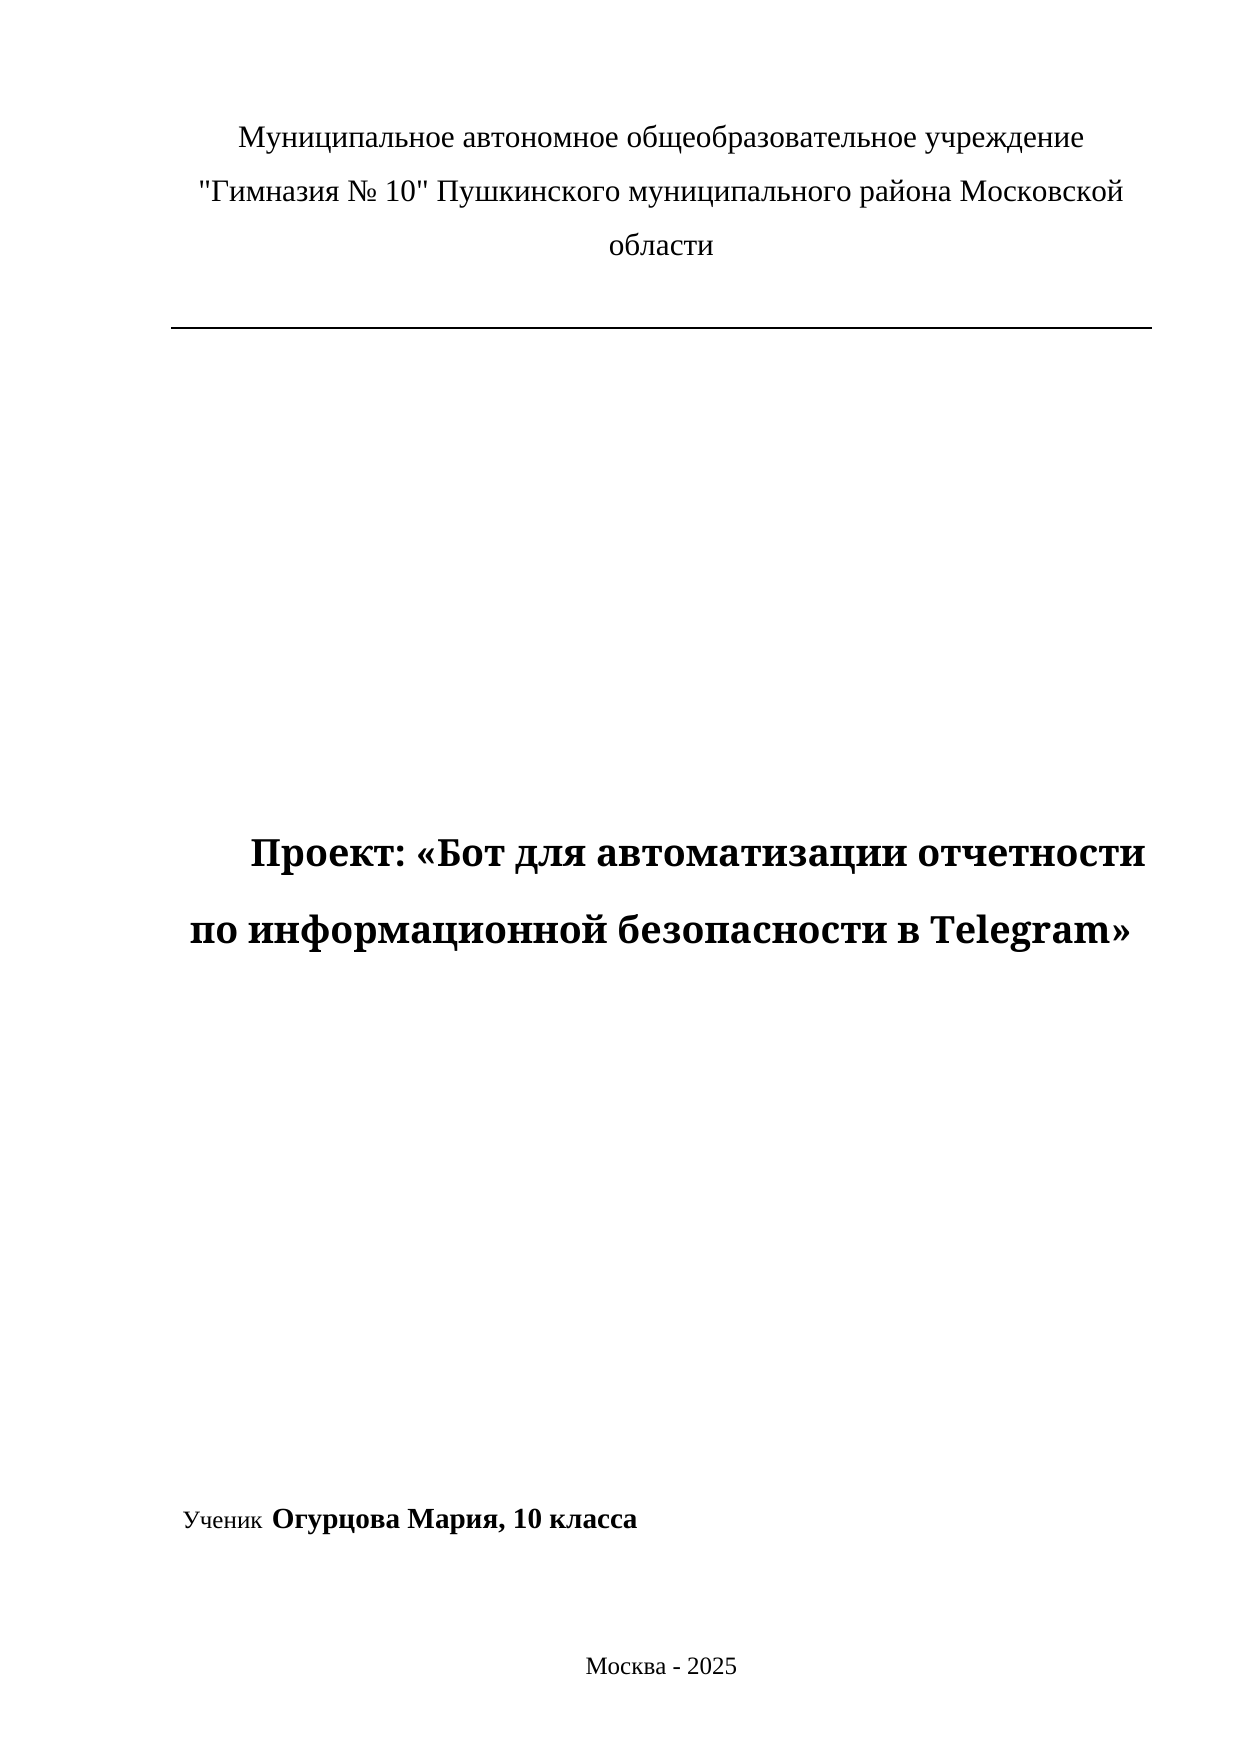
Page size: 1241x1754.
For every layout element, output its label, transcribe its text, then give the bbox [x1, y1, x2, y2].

table_header [1104, 1501, 1110, 1551]
table_header Ученик Огурцова Мария, 10 класса [171, 1501, 1097, 1551]
table_cell [1097, 1551, 1103, 1594]
table_cell [171, 1551, 1097, 1594]
text Муниципальное автономное общеобразовательное учреждение "Гимназия № 10" Пушкинского муниципального района Московской области [171, 118, 1152, 262]
table_cell [1104, 1551, 1110, 1594]
table_header [1097, 1501, 1103, 1551]
text Проект: «Бот для автоматизации отчетности по информационной безопасности в Telegram» [171, 827, 1152, 954]
